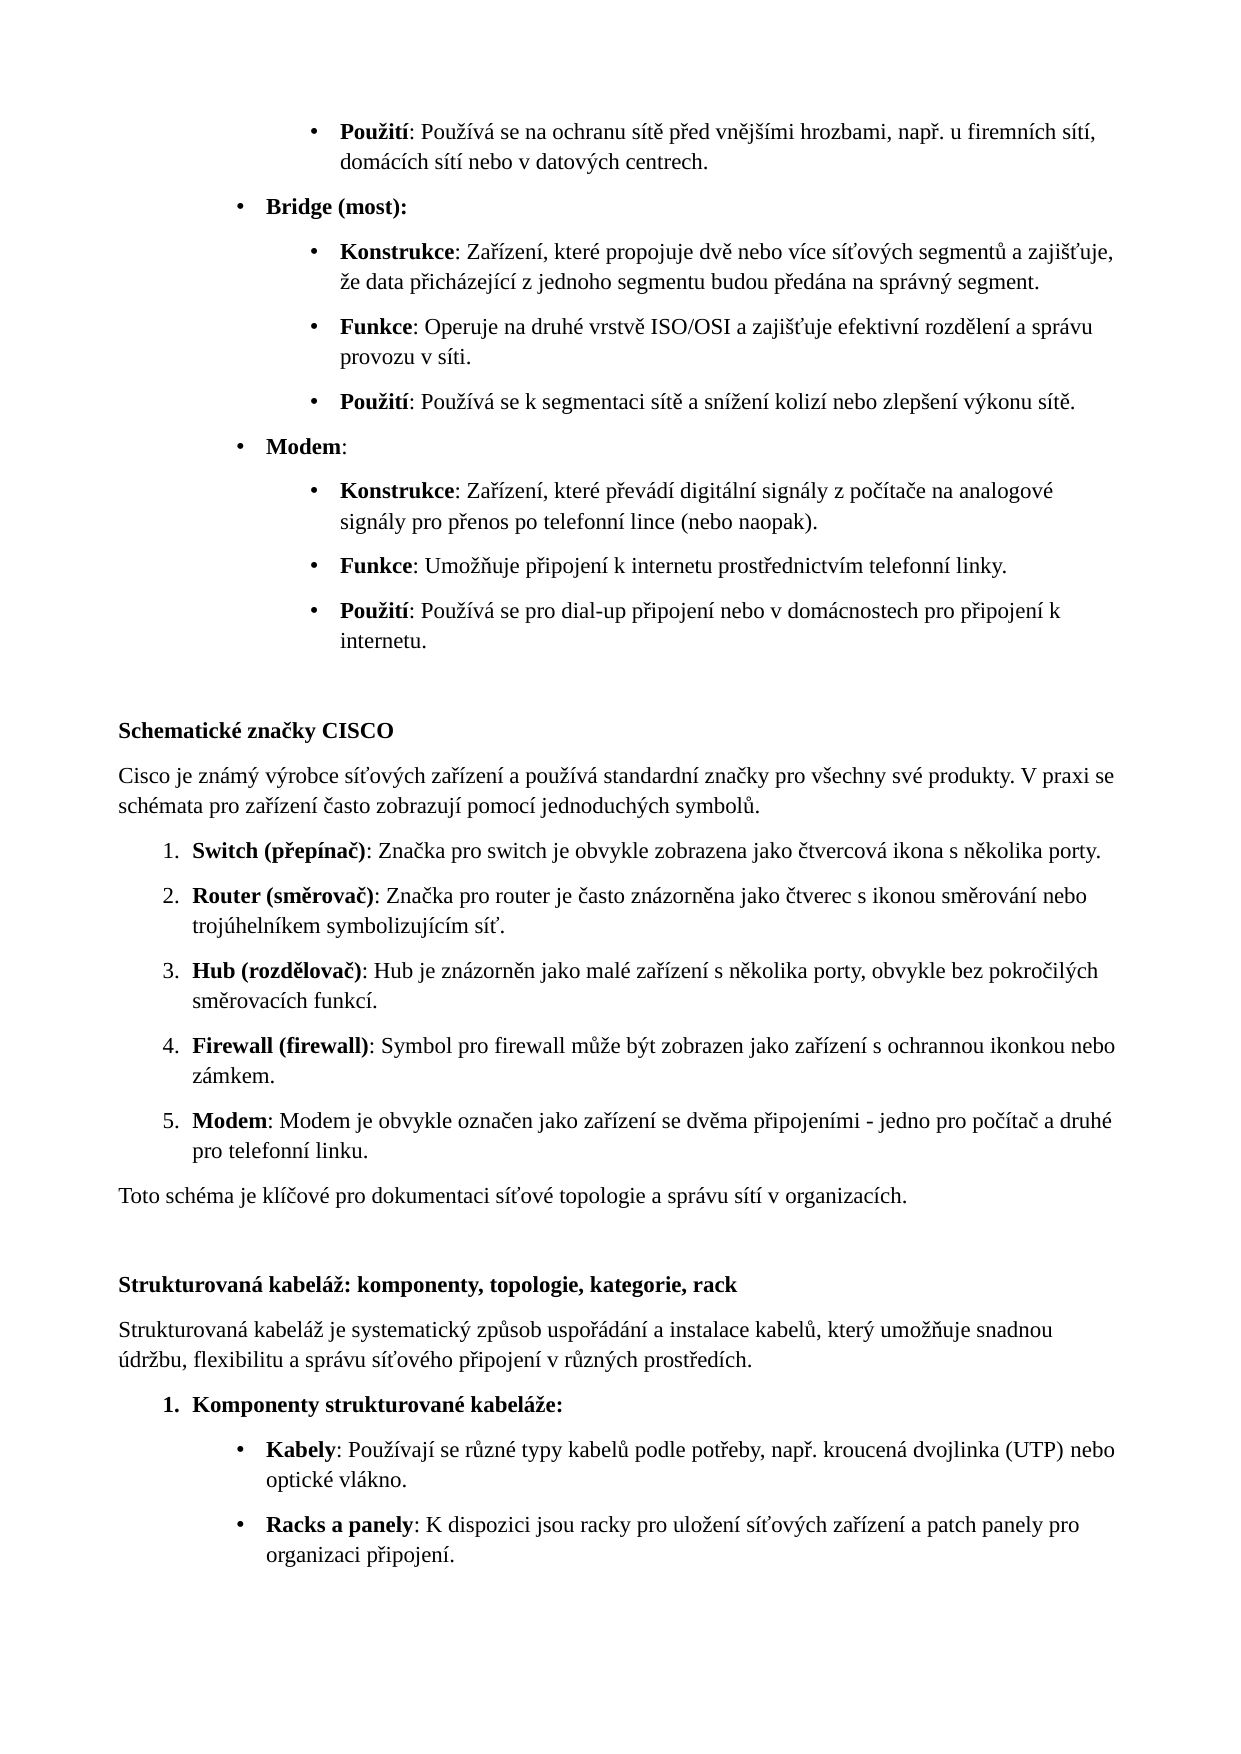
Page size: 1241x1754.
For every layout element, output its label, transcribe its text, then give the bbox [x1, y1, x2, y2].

text Cisco je známý výrobce síťových zařízení a používá standardní značky pro všechny své produkty. V praxi se schémata pro zařízení často zobrazují pomocí jednoduchých symbolů. [118, 762, 1122, 818]
list Použití: Používá se na ochranu sítě před vnějšími hrozbami, např. u firemních sítí, domácích sítí nebo v datových centrech. [310, 118, 1122, 175]
list Konstrukce: Zařízení, které propojuje dvě nebo více síťových segmentů a zajišťuje, že data přicházející z jednoho segmentu budou předána na správný segment. [310, 238, 1122, 294]
text Strukturovaná kabeláž je systematický způsob uspořádání a instalace kabelů, který umožňuje snadnou údržbu, flexibilitu a správu síťového připojení v různých prostředích. [118, 1316, 1122, 1373]
list Funkce: Operuje na druhé vrstvě ISO/OSI a zajišťuje efektivní rozdělení a správu provozu v síti. [310, 313, 1122, 369]
list Modem: [236, 433, 1122, 459]
list Switch (přepínač): Značka pro switch je obvykle zobrazena jako čtvercová ikona s několika porty. [162, 837, 1122, 863]
list Funkce: Umožňuje připojení k internetu prostřednictvím telefonní linky. [310, 552, 1122, 579]
list Hub (rozdělovač): Hub je znázorněn jako malé zařízení s několika porty, obvykle bez pokročilých směrovacích funkcí. [162, 957, 1122, 1013]
list Bridge (most): [236, 193, 1122, 219]
text Strukturovaná kabeláž: komponenty, topologie, kategorie, rack [118, 1271, 1122, 1298]
list Modem: Modem je obvykle označen jako zařízení se dvěma připojeními - jedno pro počítač a druhé pro telefonní linku. [162, 1107, 1122, 1163]
list Router (směrovač): Značka pro router je často znázorněna jako čtverec s ikonou směrování nebo trojúhelníkem symbolizujícím síť. [162, 882, 1122, 938]
list Komponenty strukturované kabeláže: [162, 1391, 1122, 1417]
list Racks a panely: K dispozici jsou racky pro uložení síťových zařízení a patch panely pro organizaci připojení. [236, 1511, 1122, 1567]
list Firewall (firewall): Symbol pro firewall může být zobrazen jako zařízení s ochrannou ikonkou nebo zámkem. [162, 1032, 1122, 1088]
list Použití: Používá se k segmentaci sítě a snížení kolizí nebo zlepšení výkonu sítě. [310, 388, 1122, 414]
text Toto schéma je klíčové pro dokumentaci síťové topologie a správu sítí v organizacích. [118, 1182, 1122, 1208]
text Schematické značky CISCO [118, 717, 1122, 743]
list Použití: Používá se pro dial-up připojení nebo v domácnostech pro připojení k internetu. [310, 597, 1122, 654]
list Konstrukce: Zařízení, které převádí digitální signály z počítače na analogové signály pro přenos po telefonní lince (nebo naopak). [310, 477, 1122, 534]
list Kabely: Používají se různé typy kabelů podle potřeby, např. kroucená dvojlinka (UTP) nebo optické vlákno. [236, 1436, 1122, 1492]
